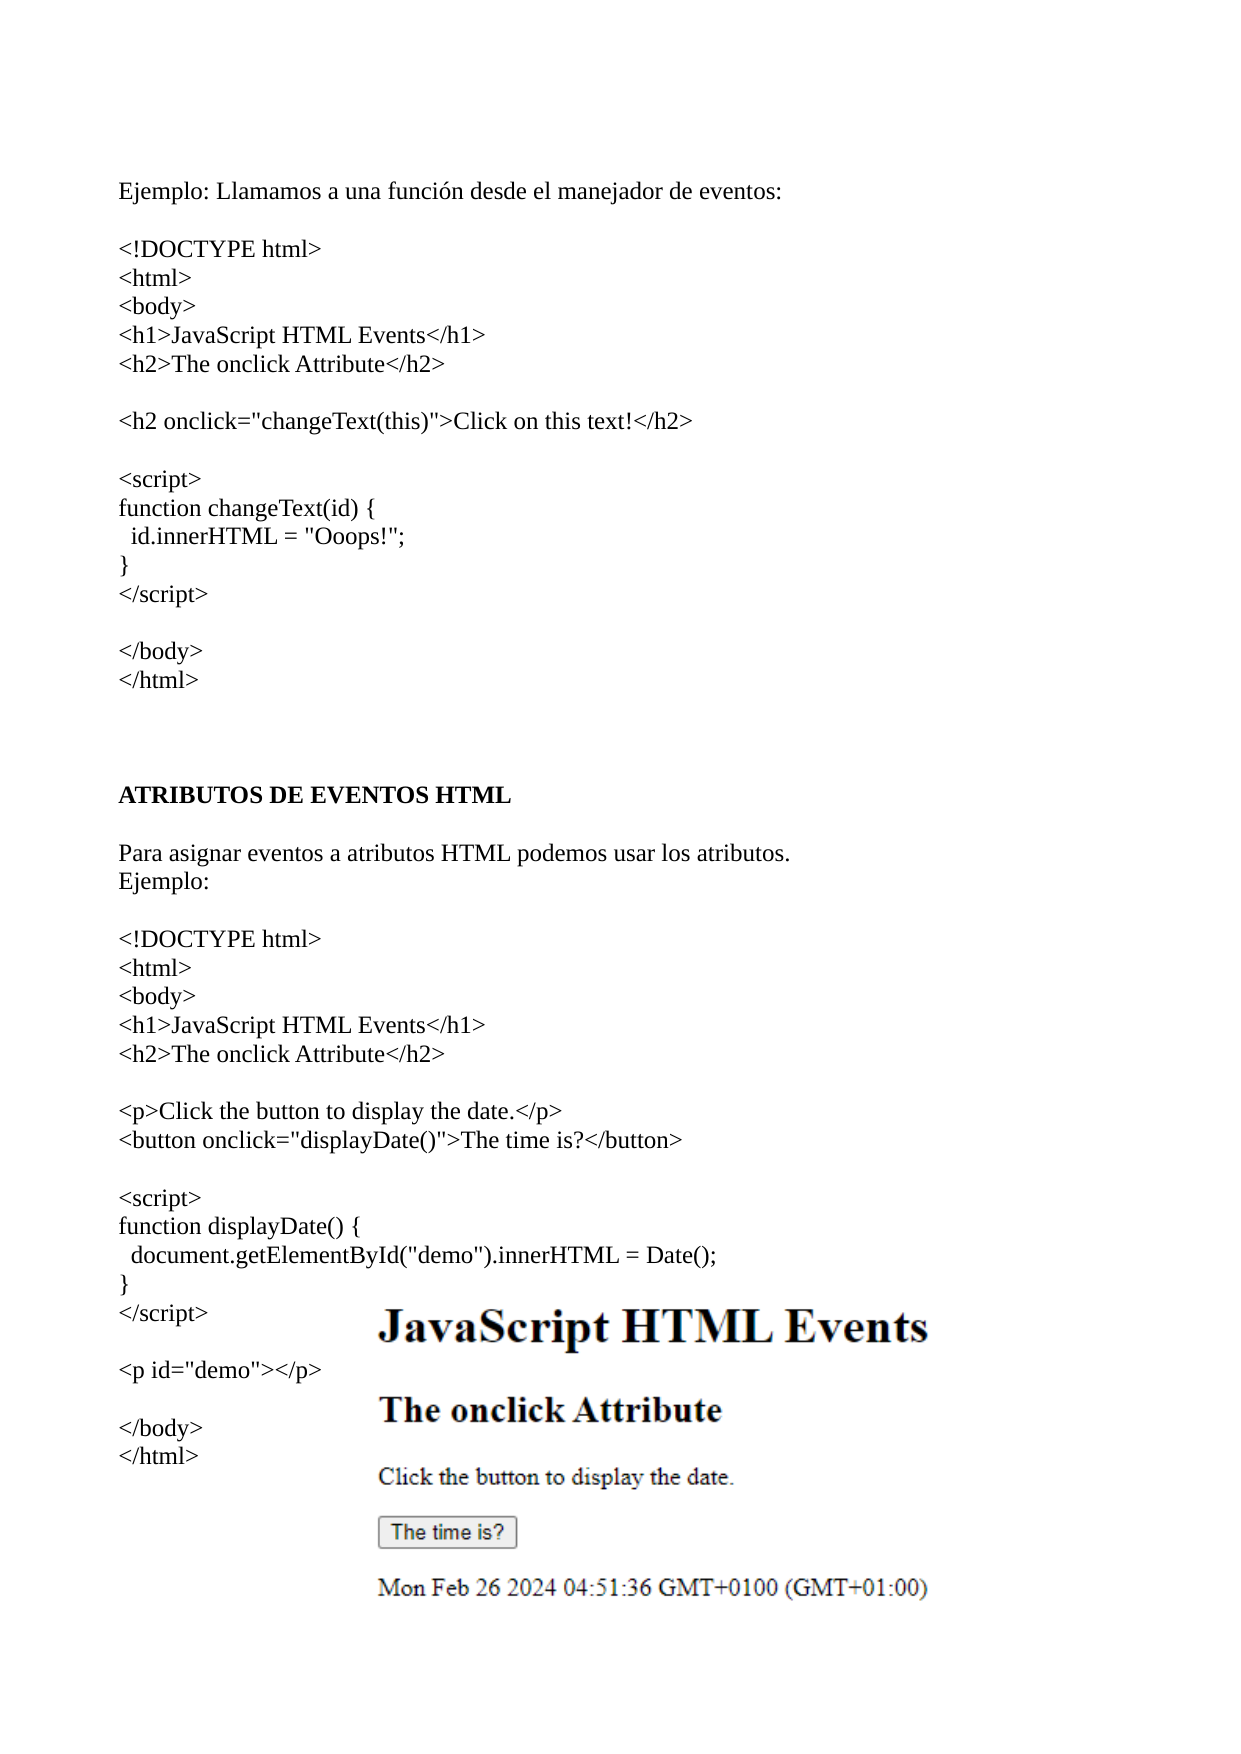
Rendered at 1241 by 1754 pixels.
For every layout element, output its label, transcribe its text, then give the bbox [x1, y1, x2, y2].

text </body> [118, 636, 1122, 665]
text <body> [118, 981, 1122, 1010]
text <h2 onclick="changeText(this)">Click on this text!</h2> [118, 406, 1122, 435]
text id.innerHTML = "Ooops!"; [118, 521, 1122, 550]
text <button onclick="displayDate()">The time is?</button> [118, 1125, 1122, 1154]
text function changeText(id) { [118, 493, 1122, 521]
text <html> [118, 953, 1122, 981]
text Para asignar eventos a atributos HTML podemos usar los atributos. [118, 838, 1122, 866]
text </html> [118, 665, 1122, 694]
text document.getElementById("demo").innerHTML = Date(); [118, 1240, 1122, 1269]
text <p>Click the button to display the date.</p> [118, 1096, 1122, 1125]
text </html> [118, 1441, 369, 1470]
text } [118, 1269, 1122, 1298]
text <h2>The onclick Attribute</h2> [118, 349, 1122, 378]
text <html> [118, 263, 1122, 291]
text <h2>The onclick Attribute</h2> [118, 1039, 1122, 1068]
text ATRIBUTOS DE EVENTOS HTML [118, 780, 1122, 809]
text <!DOCTYPE html> [118, 234, 1122, 263]
text </script> [118, 579, 1122, 608]
text <h1>JavaScript HTML Events</h1> [118, 320, 1122, 349]
text } [118, 550, 1122, 579]
text Ejemplo: [118, 866, 1122, 895]
text <script> [118, 464, 1122, 493]
text <p id="demo"></p> [118, 1355, 369, 1384]
text function displayDate() { [118, 1211, 1122, 1240]
text [976, 1413, 1122, 1441]
text [976, 1355, 1122, 1384]
text </body> [118, 1413, 369, 1441]
text </script> [118, 1298, 369, 1326]
text <h1>JavaScript HTML Events</h1> [118, 1010, 1122, 1039]
text [976, 1298, 1122, 1326]
picture [369, 1297, 976, 1618]
text Ejemplo: Llamamos a una función desde el manejador de eventos: [118, 176, 1122, 205]
text <script> [118, 1183, 1122, 1211]
text [976, 1441, 1122, 1470]
text <!DOCTYPE html> [118, 924, 1122, 953]
text <body> [118, 291, 1122, 320]
